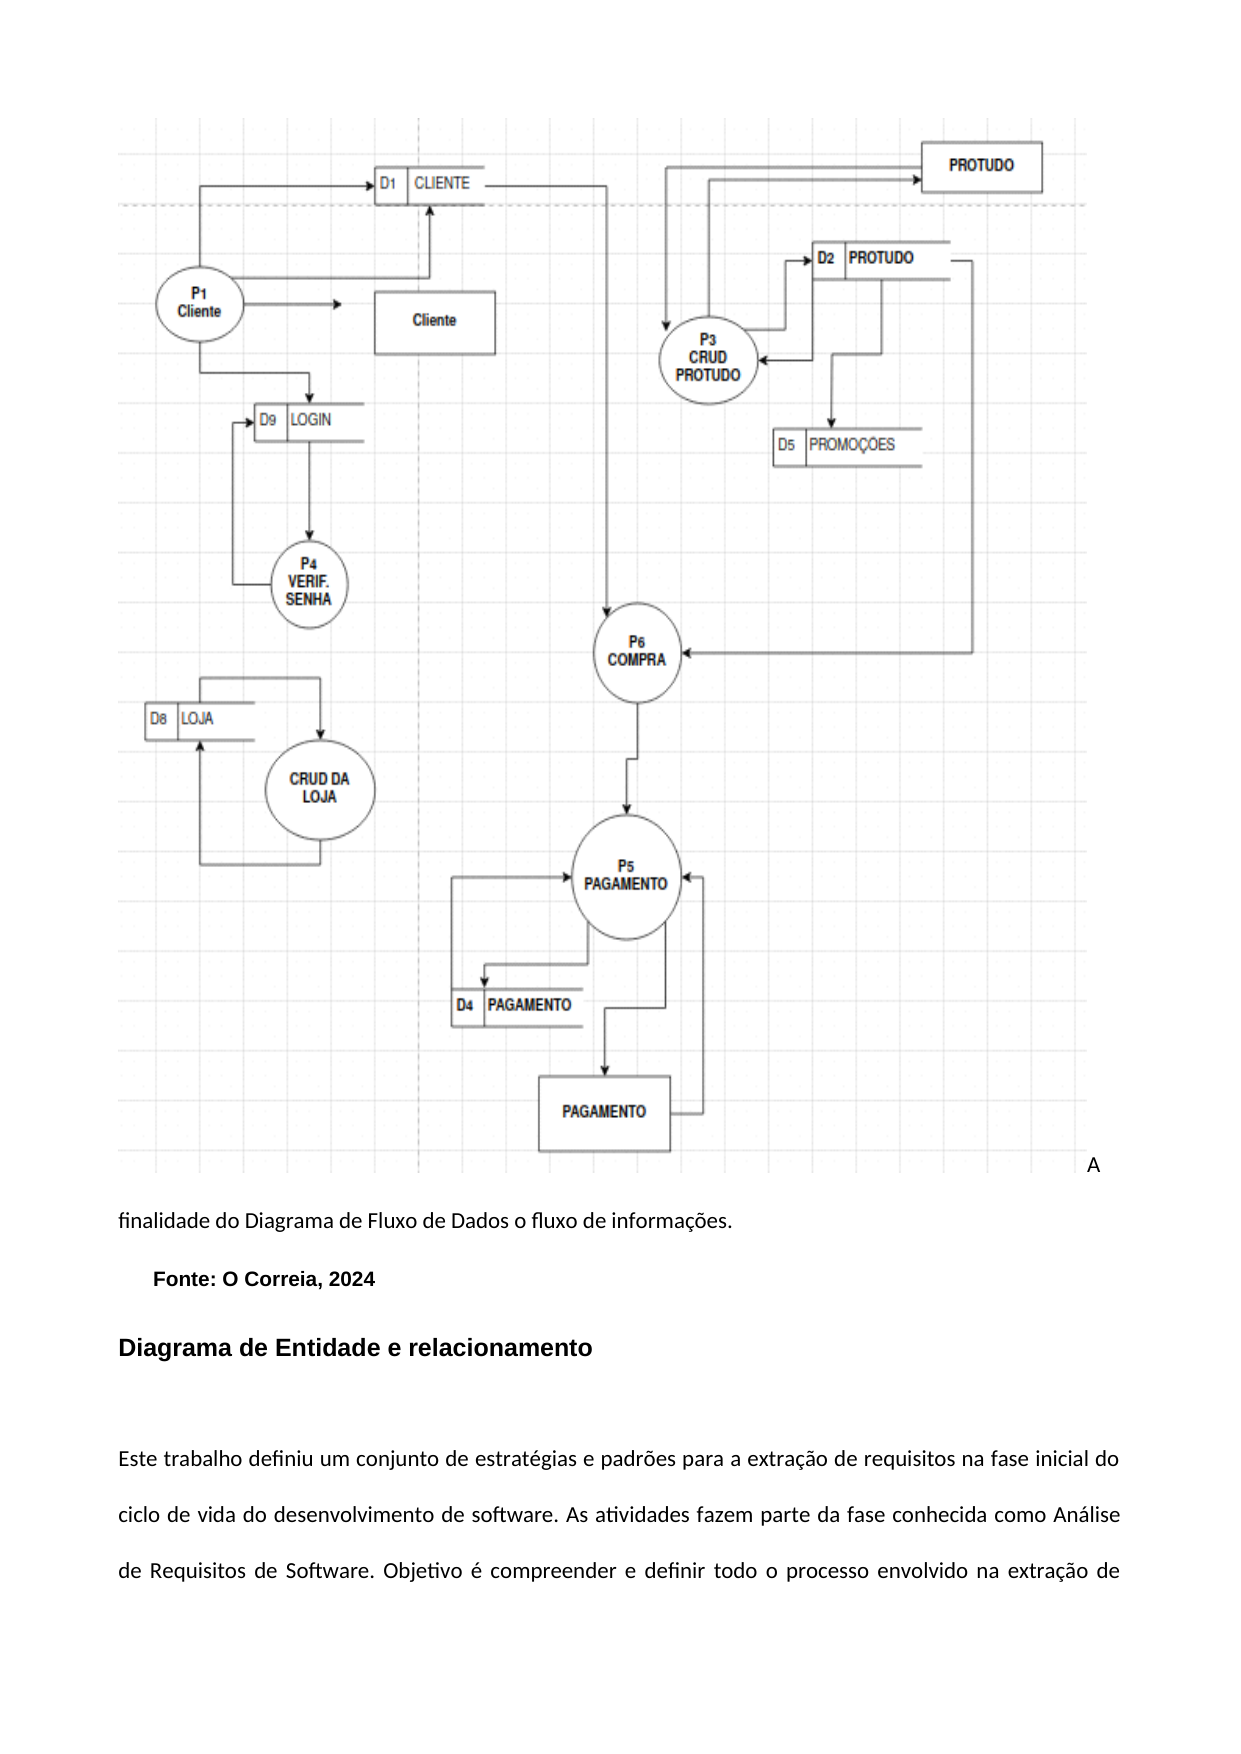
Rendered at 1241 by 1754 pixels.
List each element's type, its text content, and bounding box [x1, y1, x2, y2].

text Fonte: O Correia, 2024 [118, 1263, 1122, 1291]
text A finalidade do Diagrama de Fluxo de Dados o fluxo de informações. [118, 118, 1122, 1234]
text Este trabalho definiu um conjunto de estratégias e padrões para a extração de requisitos na fase inicial do ciclo de vida do desenvolvimento de software. As atividades fazem parte da fase conhecida como Análise de Requisitos de Software. Objetivo é compreender e definir todo o processo envolvido na extração de [118, 1444, 1122, 1584]
text Diagrama de Entidade e relacionamento [118, 1333, 1122, 1361]
